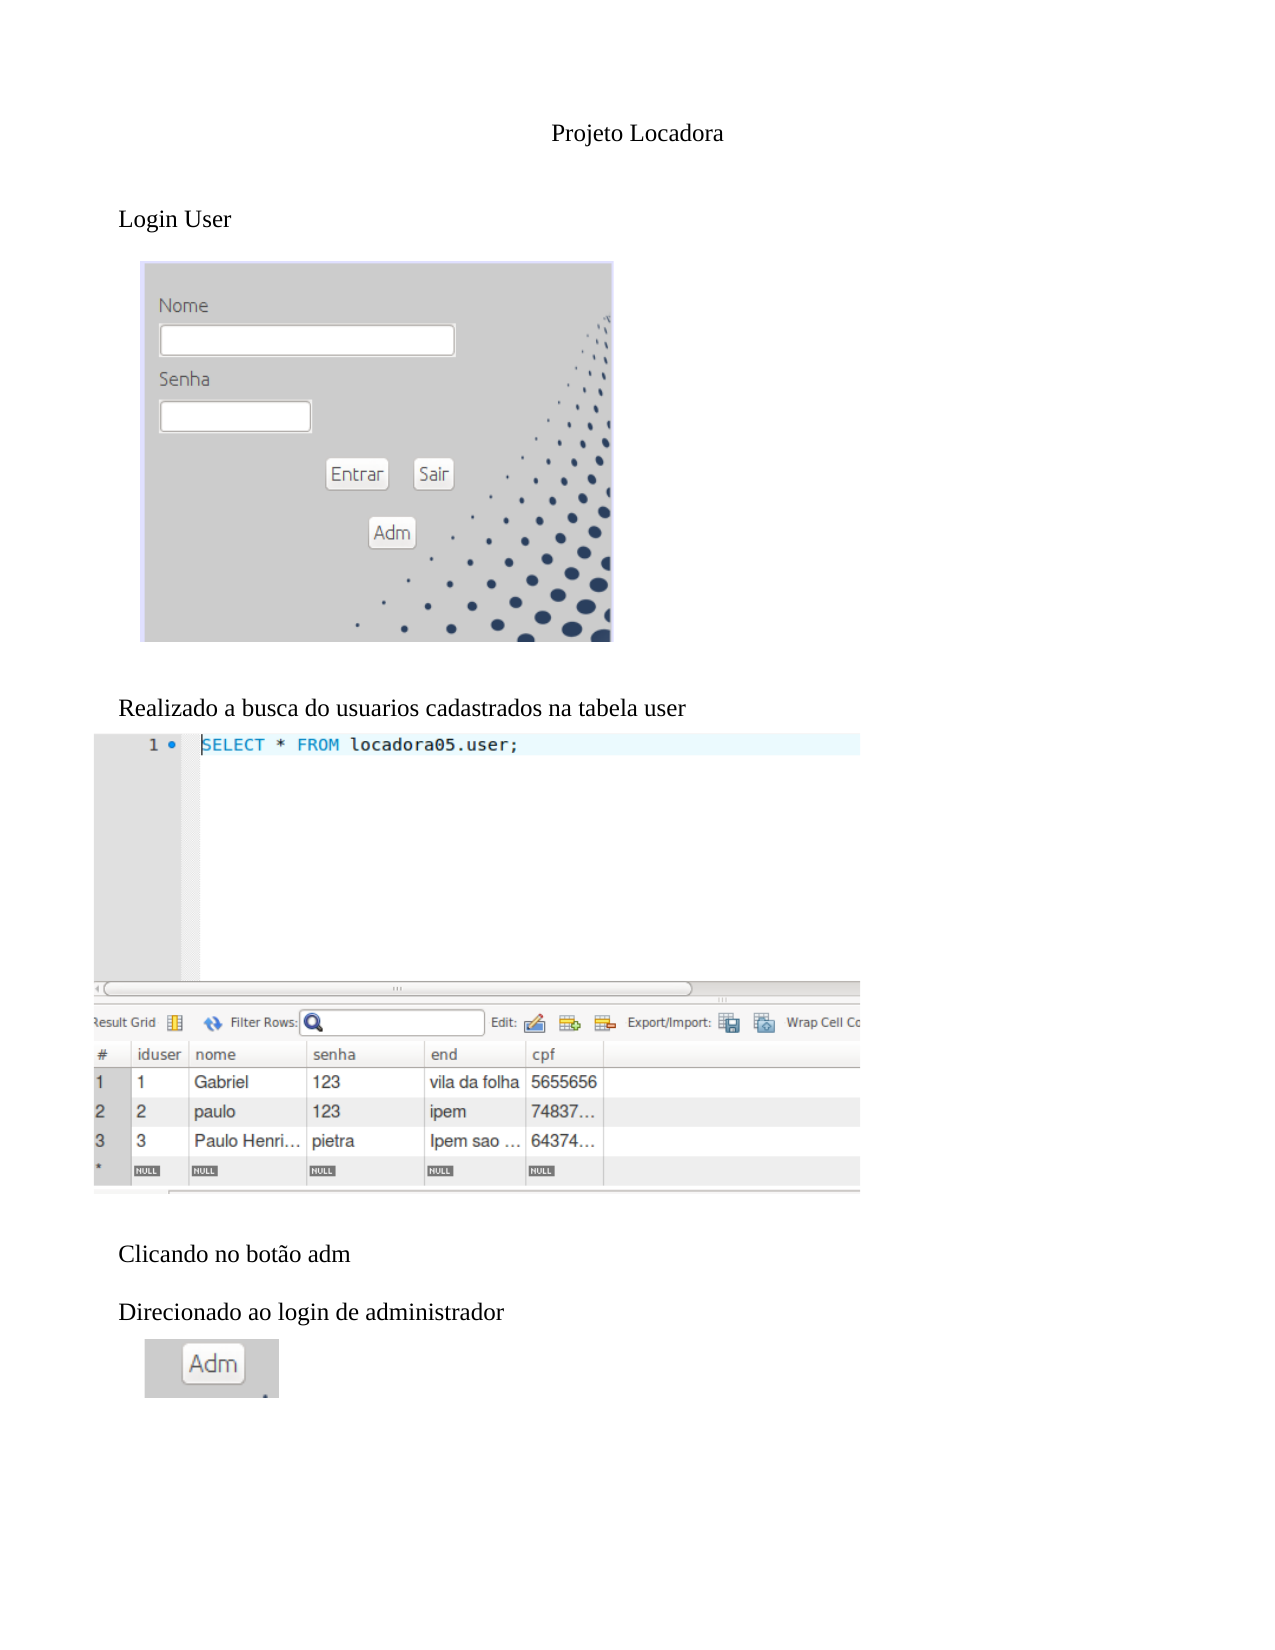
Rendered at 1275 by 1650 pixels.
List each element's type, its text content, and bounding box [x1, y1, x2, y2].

picture [93, 733, 861, 1194]
picture [144, 1339, 279, 1398]
text Login User [118, 204, 1157, 233]
text Direcionado ao login de administrador [118, 1297, 1157, 1326]
picture [140, 261, 614, 642]
text Projeto Locadora [118, 118, 1157, 147]
text Clicando no botão adm [118, 1239, 1157, 1268]
text Realizado a busca do usuarios cadastrados na tabela user [118, 693, 1157, 722]
